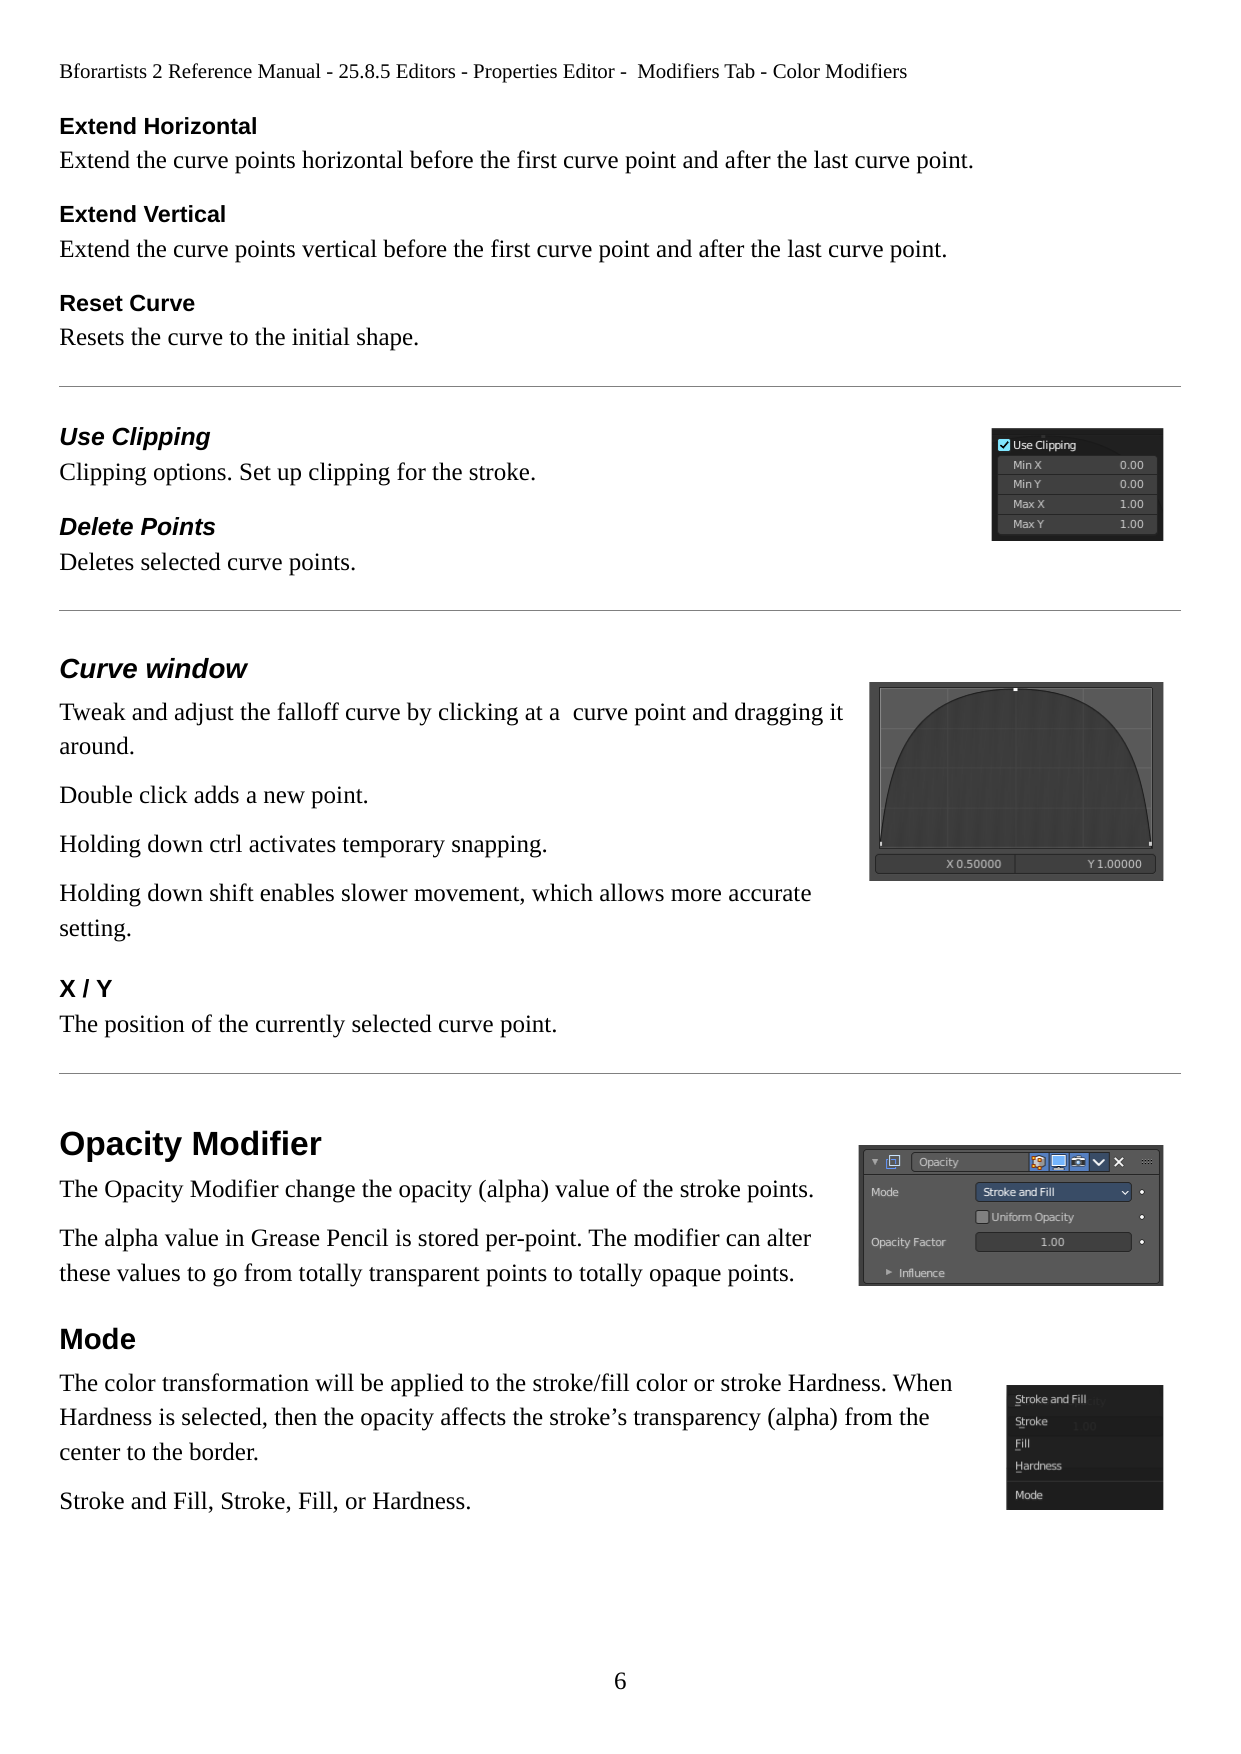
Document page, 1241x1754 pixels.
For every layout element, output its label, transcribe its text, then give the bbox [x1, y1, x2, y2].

subtitle Use Clipping [59, 422, 1181, 450]
text The alpha value in Grease Pencil is stored per-point. The modifier can alter these values to go from totally transparent points to totally opaque points. [59, 1223, 1181, 1287]
subtitle X / Y [59, 974, 1181, 1003]
picture [1006, 1385, 1164, 1510]
subtitle Curve window [59, 652, 1181, 684]
picture [869, 682, 1164, 881]
text Extend the curve points vertical before the first curve point and after the last curve point. [59, 234, 1181, 263]
text The color transformation will be applied to the stroke/fill color or stroke Hardness. When Hardness is selected, then the opacity affects the stroke’s transparency (alpha) from the center to the border. [59, 1368, 1181, 1466]
picture [858, 1145, 1164, 1286]
picture [991, 428, 1164, 541]
text Extend the curve points horizontal before the first curve point and after the last curve point. [59, 146, 1181, 174]
text Holding down ctrl activates temporary snapping. [59, 829, 869, 858]
subtitle [1164, 512, 1181, 540]
text Holding down shift enables slower movement, which allows more accurate setting. [59, 878, 1181, 942]
text Double click adds a new point. [59, 780, 869, 809]
subtitle Opacity Modifier [59, 1123, 1181, 1162]
text Stroke and Fill, Stroke, Fill, or Hardness. [59, 1486, 1181, 1515]
subtitle Delete Points [59, 512, 991, 540]
subtitle Extend Horizontal [59, 113, 1181, 139]
subtitle Mode [59, 1322, 1181, 1355]
text The position of the currently selected curve point. [59, 1009, 1181, 1038]
text The Opacity Modifier change the opacity (alpha) value of the stroke points. [59, 1174, 858, 1203]
text Resets the curve to the initial shape. [59, 322, 1181, 351]
text Tweak and adjust the falloff curve by clicking at a curve point and dragging it around. [59, 697, 869, 760]
subtitle Reset Curve [59, 289, 1181, 316]
text Deletes selected curve points. [59, 547, 1181, 575]
subtitle Extend Vertical [59, 201, 1181, 228]
text Clipping options. Set up clipping for the stroke. [59, 457, 991, 485]
